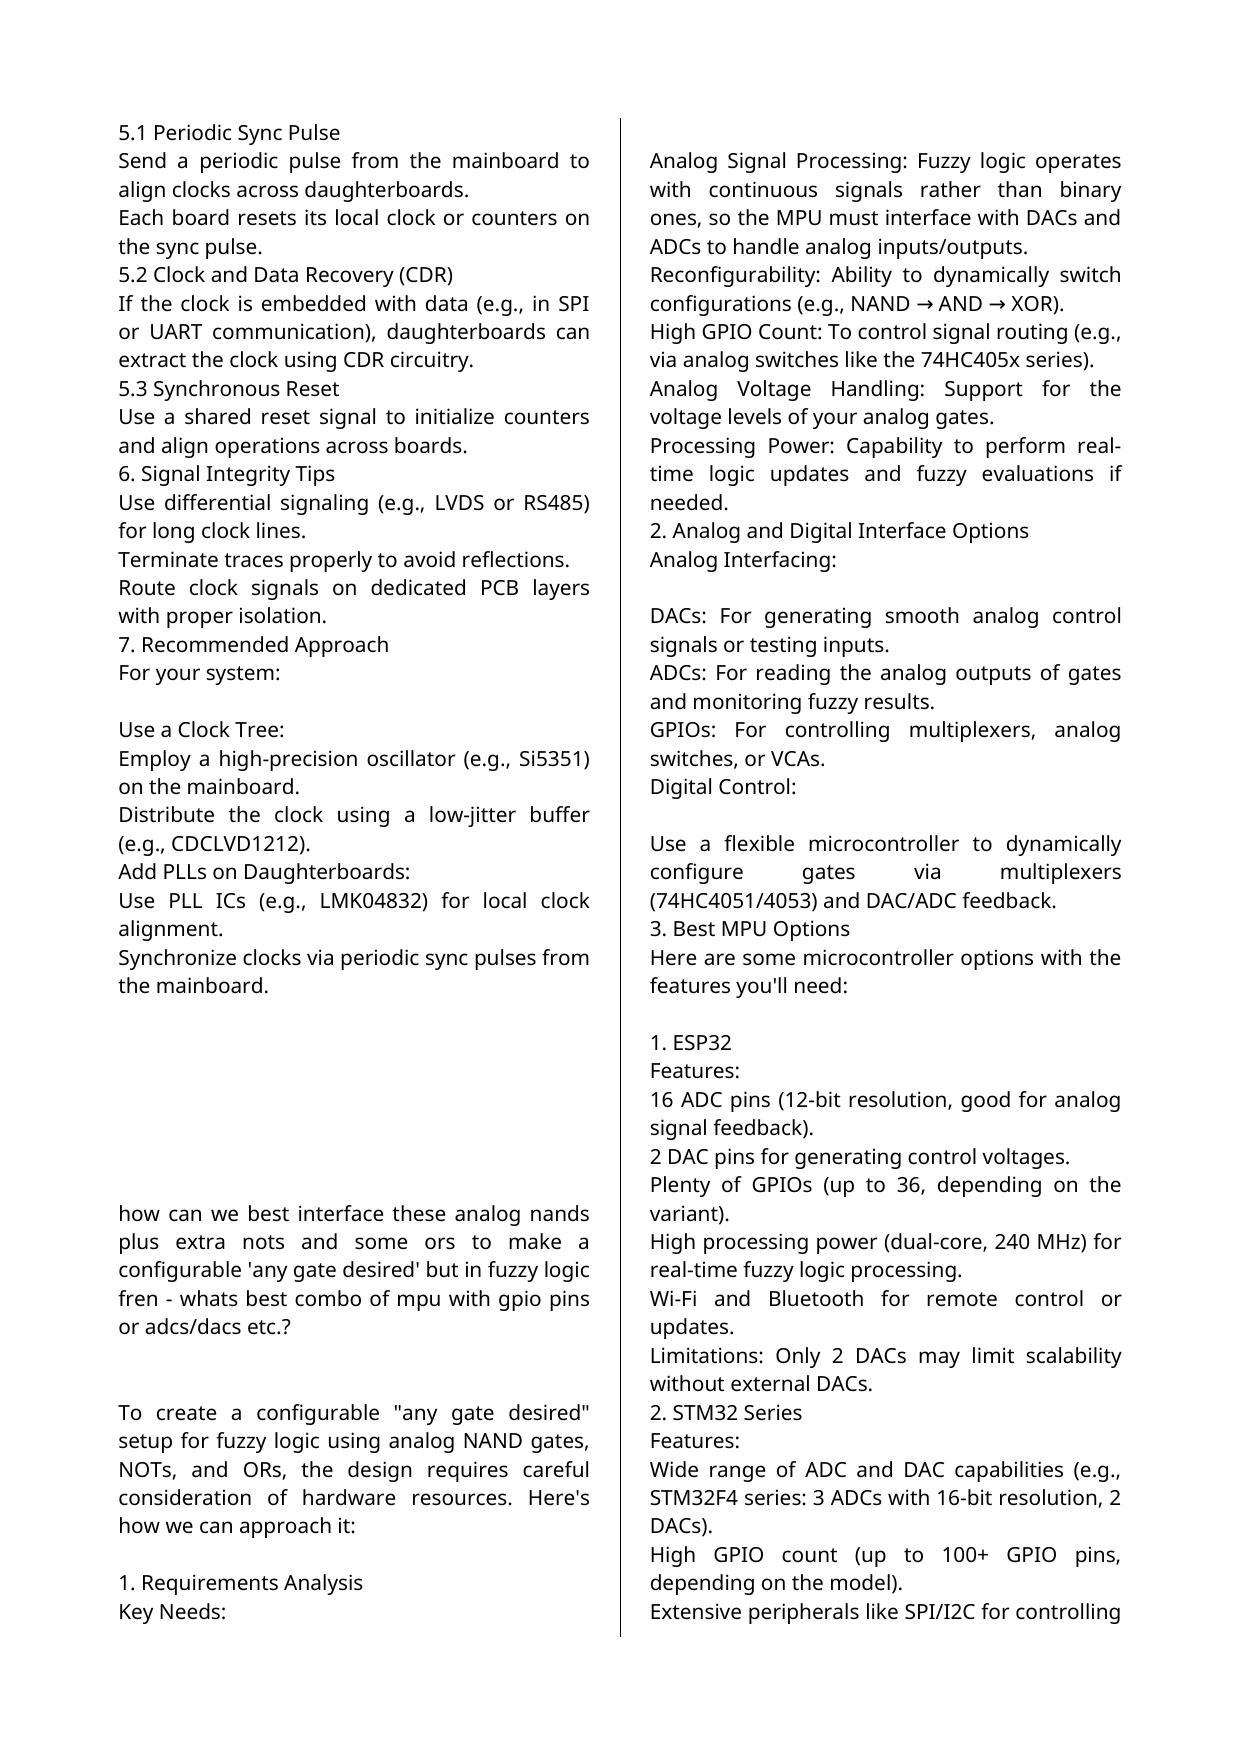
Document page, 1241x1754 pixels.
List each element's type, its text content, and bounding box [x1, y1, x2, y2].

text High GPIO Count: To control signal routing (e.g., via analog switches like the 74HC405x series). [649, 317, 1122, 374]
text Employ a high-precision oscillator (e.g., Si5351) on the mainboard. [118, 744, 591, 801]
text Features: [649, 1426, 1122, 1455]
text Here are some microcontroller options with the features you'll need: [649, 943, 1122, 1000]
text For your system: [118, 658, 591, 687]
text GPIOs: For controlling multiplexers, analog switches, or VCAs. [649, 715, 1122, 772]
text Extensive peripherals like SPI/I2C for controlling [649, 1597, 1122, 1625]
text High processing power (dual-core, 240 MHz) for real-time fuzzy logic processing. [649, 1227, 1122, 1284]
text Key Needs: [118, 1597, 591, 1625]
text 5.3 Synchronous Reset [118, 374, 591, 402]
text Plenty of GPIOs (up to 36, depending on the variant). [649, 1170, 1122, 1227]
text how can we best interface these analog nands plus extra nots and some ors to make a configurable 'any gate desired' but in fuzzy logic fren - whats best combo of mpu with gpio pins or adcs/dacs etc.? [118, 1199, 591, 1341]
text Analog Voltage Handling: Support for the voltage levels of your analog gates. [649, 374, 1122, 431]
text 2 DAC pins for generating control voltages. [649, 1142, 1122, 1170]
text 7. Recommended Approach [118, 630, 591, 658]
text Use a shared reset signal to initialize counters and align operations across boards. [118, 402, 591, 459]
text 3. Best MPU Options [649, 914, 1122, 943]
text Analog Interfacing: [649, 545, 1122, 573]
text 5.1 Periodic Sync Pulse [118, 118, 591, 147]
text Use a flexible microcontroller to dynamically configure gates via multiplexers (74HC4051/4053) and DAC/ADC feedback. [649, 829, 1122, 914]
text To create a configurable "any gate desired" setup for fuzzy logic using analog NAND gates, NOTs, and ORs, the design requires careful consideration of hardware resources. Here's how we can approach it: [118, 1398, 591, 1540]
text DACs: For generating smooth analog control signals or testing inputs. [649, 602, 1122, 658]
text Distribute the clock using a low-jitter buffer (e.g., CDCLVD1212). [118, 801, 591, 857]
text Analog Signal Processing: Fuzzy logic operates with continuous signals rather than binary ones, so the MPU must interface with DACs and ADCs to handle analog inputs/outputs. [649, 147, 1122, 260]
text Send a periodic pulse from the mainboard to align clocks across daughterboards. [118, 147, 591, 203]
text Each board resets its local clock or counters on the sync pulse. [118, 203, 591, 260]
text ADCs: For reading the analog outputs of gates and monitoring fuzzy results. [649, 658, 1122, 715]
text Route clock signals on dedicated PCB layers with proper isolation. [118, 573, 591, 630]
text Processing Power: Capability to perform real-time logic updates and fuzzy evaluations if needed. [649, 431, 1122, 516]
text High GPIO count (up to 100+ GPIO pins, depending on the model). [649, 1540, 1122, 1597]
text Use differential signaling (e.g., LVDS or RS485) for long clock lines. [118, 488, 591, 545]
text 5.2 Clock and Data Recovery (CDR) [118, 260, 591, 289]
text If the clock is embedded with data (e.g., in SPI or UART communication), daughterboards can extract the clock using CDR circuitry. [118, 289, 591, 374]
text 6. Signal Integrity Tips [118, 459, 591, 488]
text Digital Control: [649, 772, 1122, 801]
text Add PLLs on Daughterboards: [118, 857, 591, 886]
text Use PLL ICs (e.g., LMK04832) for local clock alignment. [118, 886, 591, 943]
text 2. STM32 Series [649, 1398, 1122, 1426]
text Wide range of ADC and DAC capabilities (e.g., STM32F4 series: 3 ADCs with 16-bit resolution, 2 DACs). [649, 1455, 1122, 1540]
text Use a Clock Tree: [118, 715, 591, 744]
text 16 ADC pins (12-bit resolution, good for analog signal feedback). [649, 1085, 1122, 1142]
text Synchronize clocks via periodic sync pulses from the mainboard. [118, 943, 591, 1000]
text Limitations: Only 2 DACs may limit scalability without external DACs. [649, 1341, 1122, 1398]
text Reconfigurability: Ability to dynamically switch configurations (e.g., NAND → AND → XOR). [649, 260, 1122, 317]
text Features: [649, 1057, 1122, 1085]
text Terminate traces properly to avoid reflections. [118, 545, 591, 573]
text 1. Requirements Analysis [118, 1568, 591, 1597]
text Wi-Fi and Bluetooth for remote control or updates. [649, 1284, 1122, 1341]
text 2. Analog and Digital Interface Options [649, 516, 1122, 545]
text 1. ESP32 [649, 1028, 1122, 1057]
